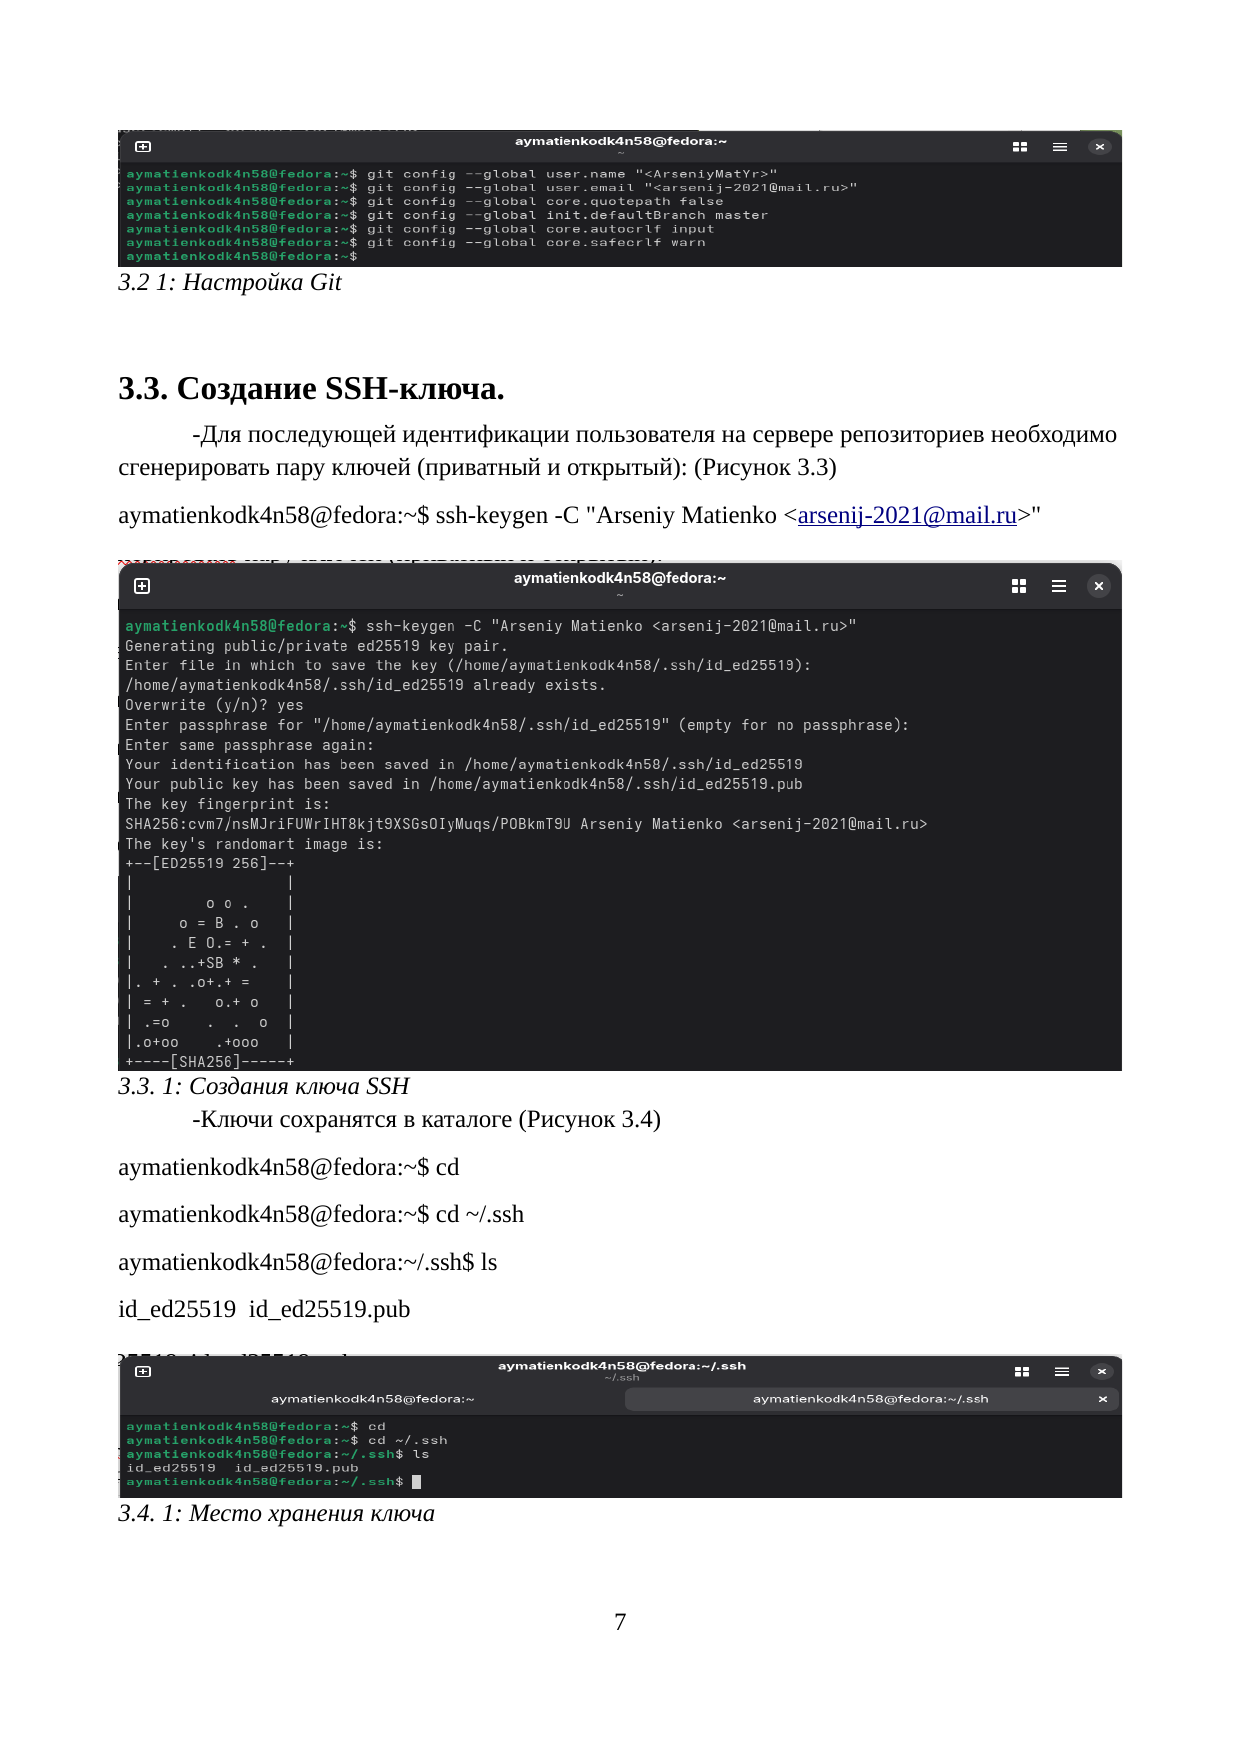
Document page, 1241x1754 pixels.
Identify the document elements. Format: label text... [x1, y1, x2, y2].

text 3.2 1: Настройка Git [118, 267, 1122, 296]
text aymatienkodk4n58@fedora:~$ ssh-keygen -C "Arseniy Matienko <arsenij-2021@mail.ru>" [118, 500, 1122, 529]
text aymatienkodk4n58@fedora:~$ cd ~/.ssh [118, 1199, 1122, 1228]
text id_ed25519 id_ed25519.pub [118, 1294, 1122, 1323]
picture [118, 130, 1123, 267]
text aymatienkodk4n58@fedora:~/.ssh$ ls [118, 1247, 1122, 1276]
text -Для последующей идентификации пользователя на сервере репозиториев необходимо сгенерировать пару ключей (приватный и открытый): (Рисунок 3.3) [118, 419, 1122, 481]
picture [118, 560, 1123, 1071]
text -Ключи сохранятся в каталоге (Рисунок 3.4) [118, 1100, 1122, 1133]
text aymatienkodk4n58@fedora:~$ cd [118, 1152, 1122, 1180]
picture [118, 1354, 1123, 1498]
text 3.4. 1: Место хранения ключа [118, 1498, 1122, 1526]
text [118, 548, 1122, 560]
text 3.3. 1: Создания ключа SSH [118, 1071, 1122, 1100]
subtitle 3.3. Создание SSH-ключа. [118, 368, 1122, 407]
